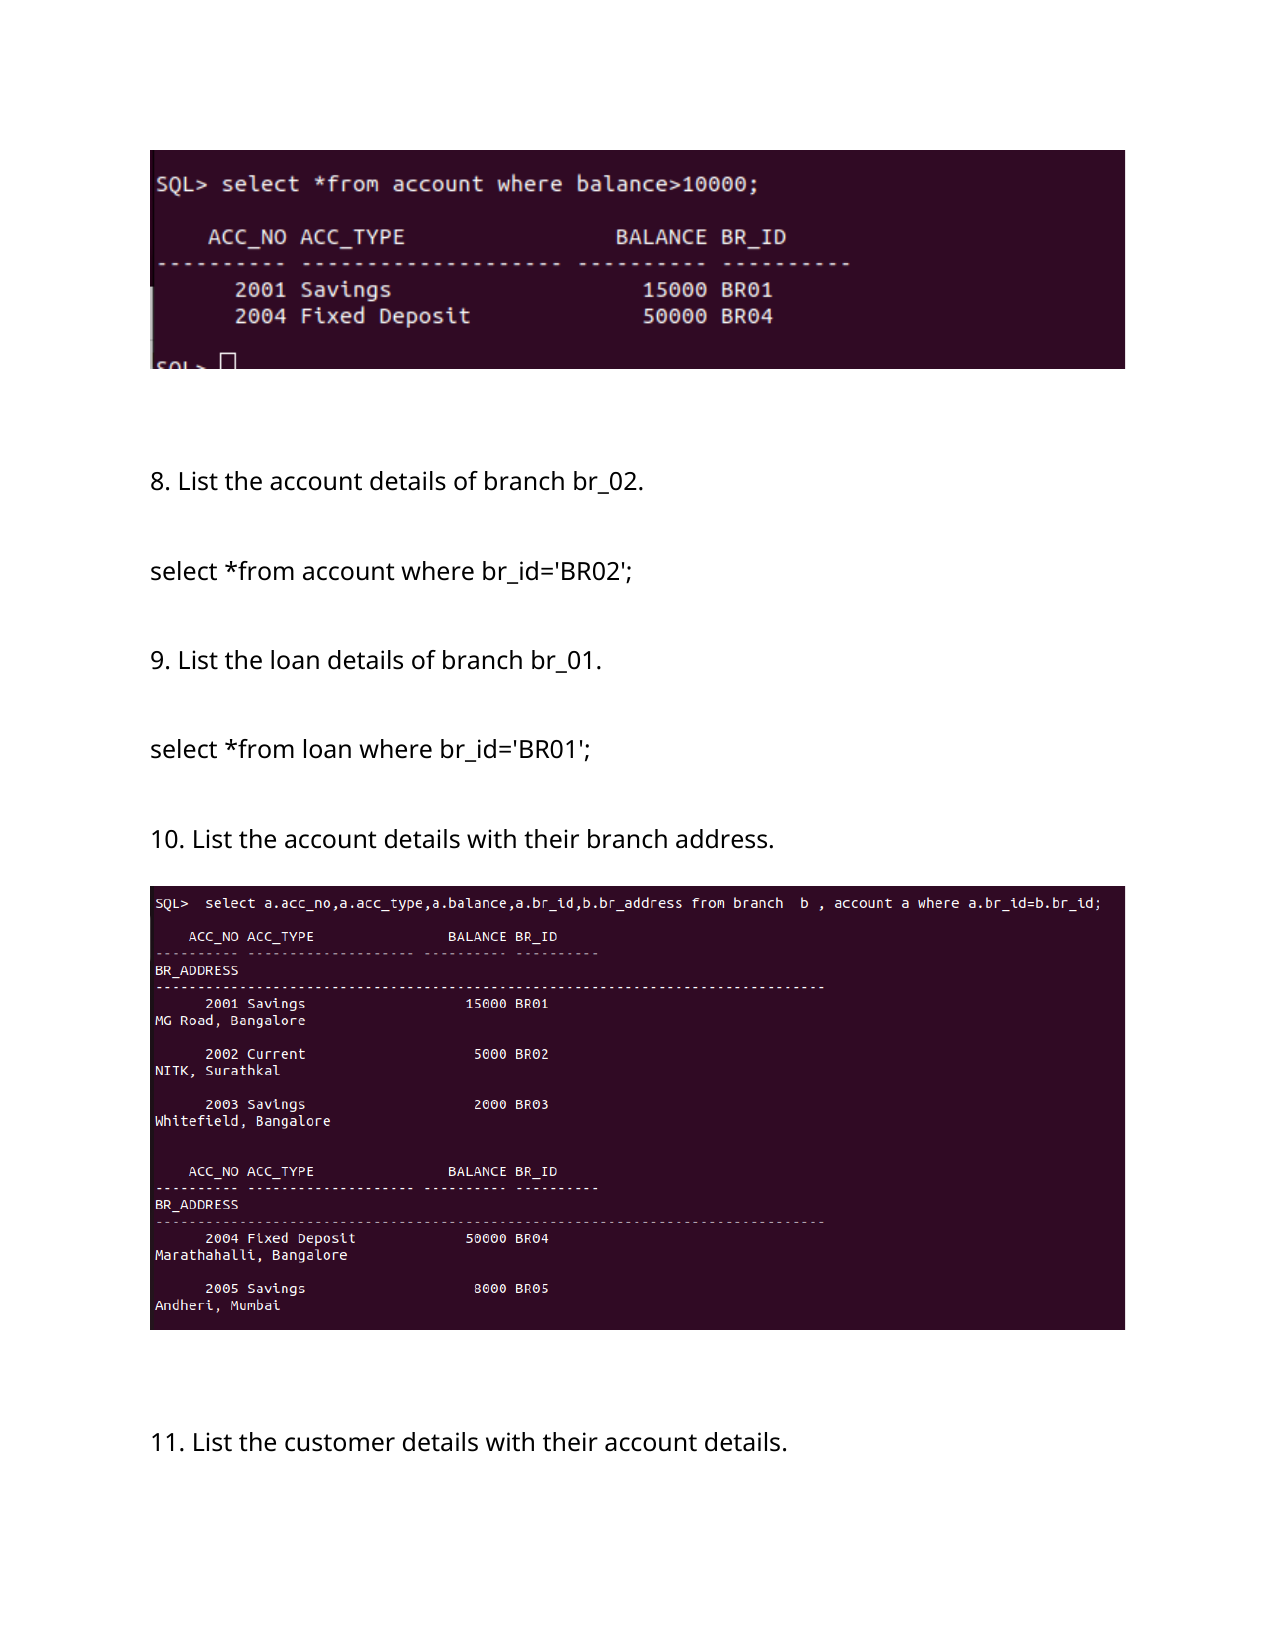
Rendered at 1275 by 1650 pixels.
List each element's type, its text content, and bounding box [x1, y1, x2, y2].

text select *from loan where br_id='BR01'; [150, 732, 1125, 766]
text 10. List the account details with their branch address. [150, 822, 1125, 856]
text 9. List the loan details of branch br_01. [150, 643, 1125, 677]
text 11. List the customer details with their account details. [150, 1425, 1125, 1459]
text select *from account where br_id='BR02'; [150, 553, 1125, 587]
picture [150, 150, 1125, 369]
picture [150, 886, 1125, 1330]
text 8. List the account details of branch br_02. [150, 464, 1125, 498]
